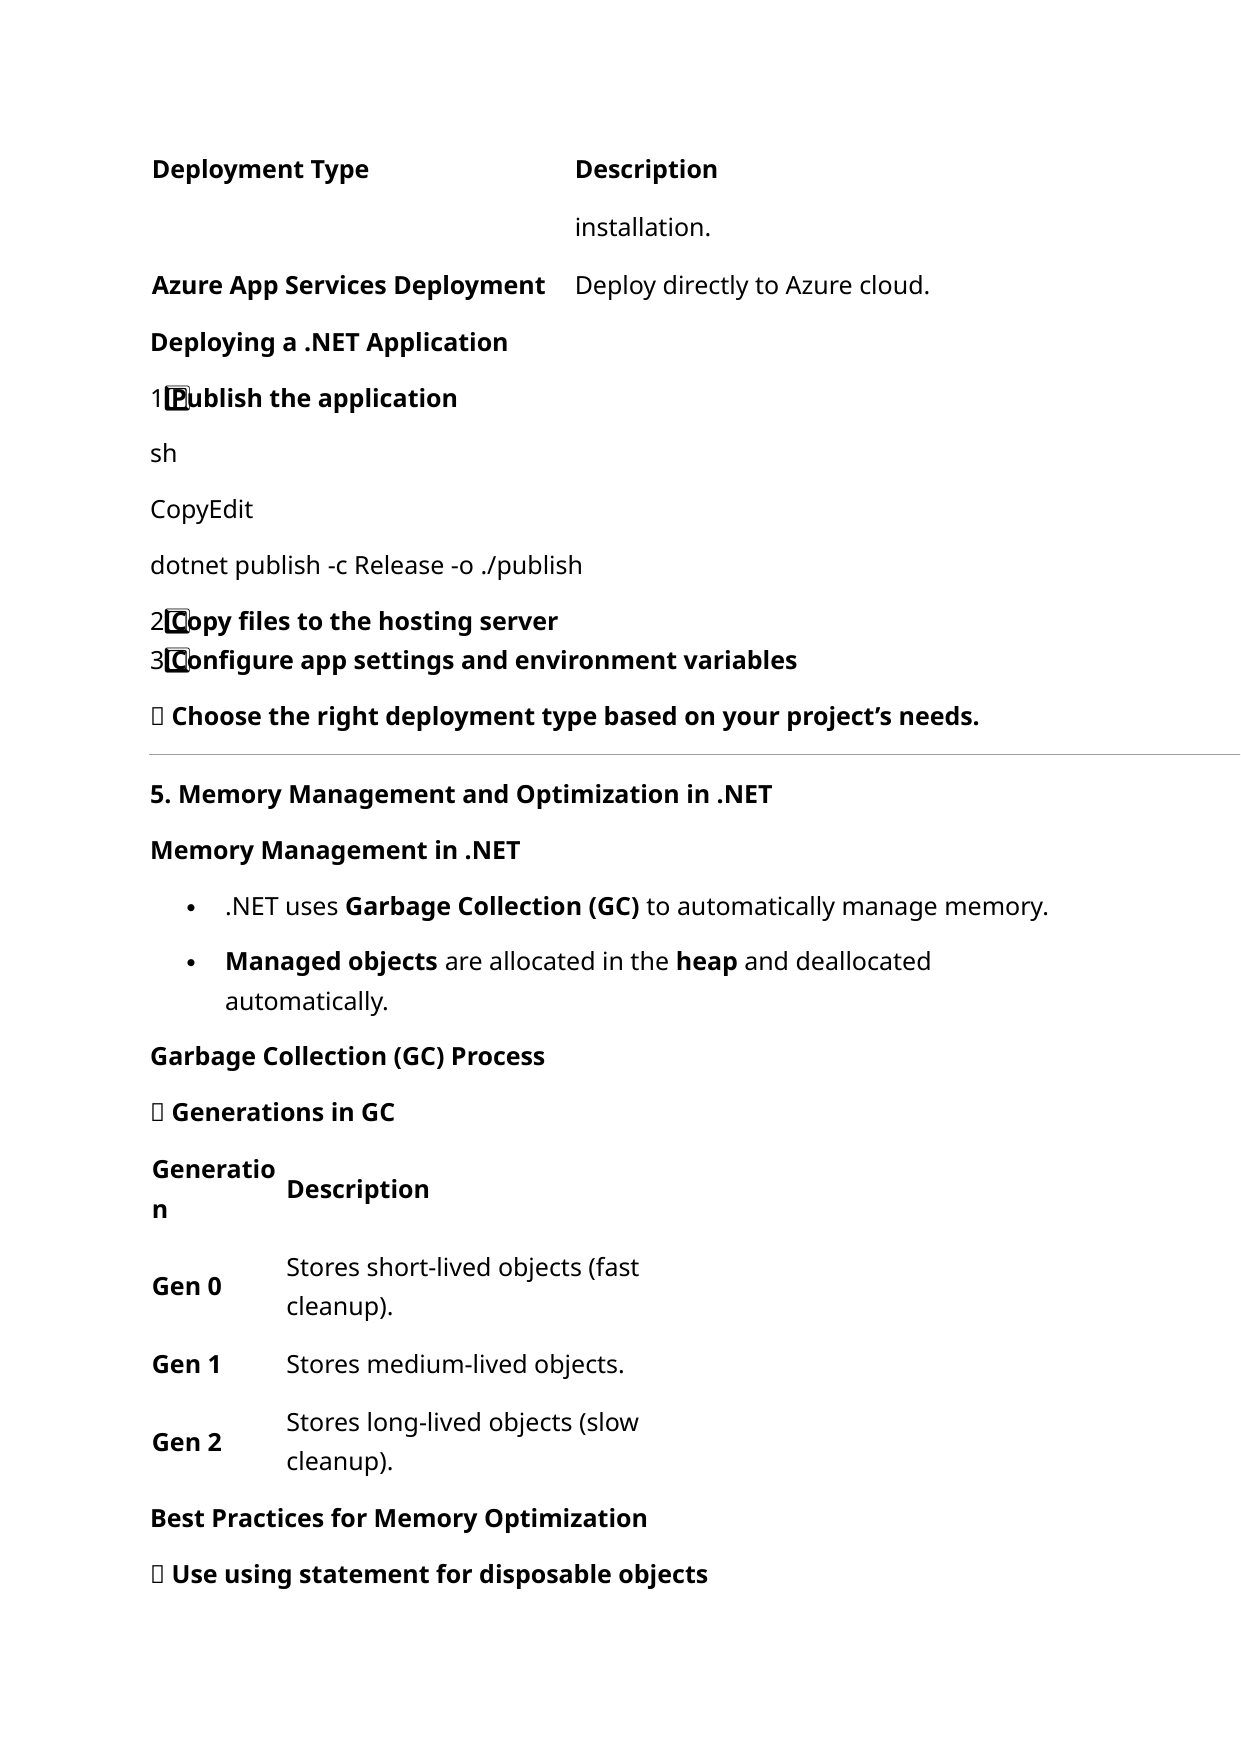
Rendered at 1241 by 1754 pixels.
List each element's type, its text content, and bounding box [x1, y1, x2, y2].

table_cell Deploy directly to Azure cloud. [573, 266, 1090, 324]
text CopyEdit [150, 492, 1090, 526]
text sh [150, 436, 1090, 470]
text 2️⃣ Copy files to the hosting server 3️⃣ Configure app settings and environment variables [150, 603, 1090, 677]
table_cell [150, 208, 573, 266]
table_cell Azure App Services Deployment [150, 266, 573, 324]
text ✅ Generations in GC [150, 1095, 1090, 1129]
list .NET uses Garbage Collection (GC) to automatically manage memory. [187, 888, 1090, 922]
table_cell Stores short-lived objects (fast cleanup). [285, 1248, 727, 1345]
table_cell Gen 1 [150, 1345, 284, 1403]
table_cell Gen 0 [150, 1248, 284, 1345]
text dotnet publish -c Release -o ./publish [150, 548, 1090, 582]
text ✅ Use using statement for disposable objects [150, 1556, 1090, 1591]
table_header Description [285, 1151, 727, 1248]
table_header Deployment Type [150, 150, 573, 208]
text 📌 Choose the right deployment type based on your project’s needs. [150, 698, 1090, 733]
table_cell installation. [573, 208, 1090, 266]
text Garbage Collection (GC) Process [150, 1039, 1090, 1073]
table_header Generation [150, 1151, 284, 1248]
text 1️⃣ Publish the application [150, 380, 1090, 414]
text Memory Management in .NET [150, 832, 1090, 866]
table_cell Stores medium-lived objects. [285, 1345, 727, 1403]
list Managed objects are allocated in the heap and deallocated automatically. [187, 944, 1090, 1017]
table_cell Gen 2 [150, 1403, 284, 1501]
text Best Practices for Memory Optimization [150, 1501, 1090, 1535]
text Deploying a .NET Application [150, 324, 1090, 358]
text 5. Memory Management and Optimization in .NET [150, 776, 1090, 811]
table_header Description [573, 150, 1090, 208]
table_cell Stores long-lived objects (slow cleanup). [285, 1403, 727, 1501]
